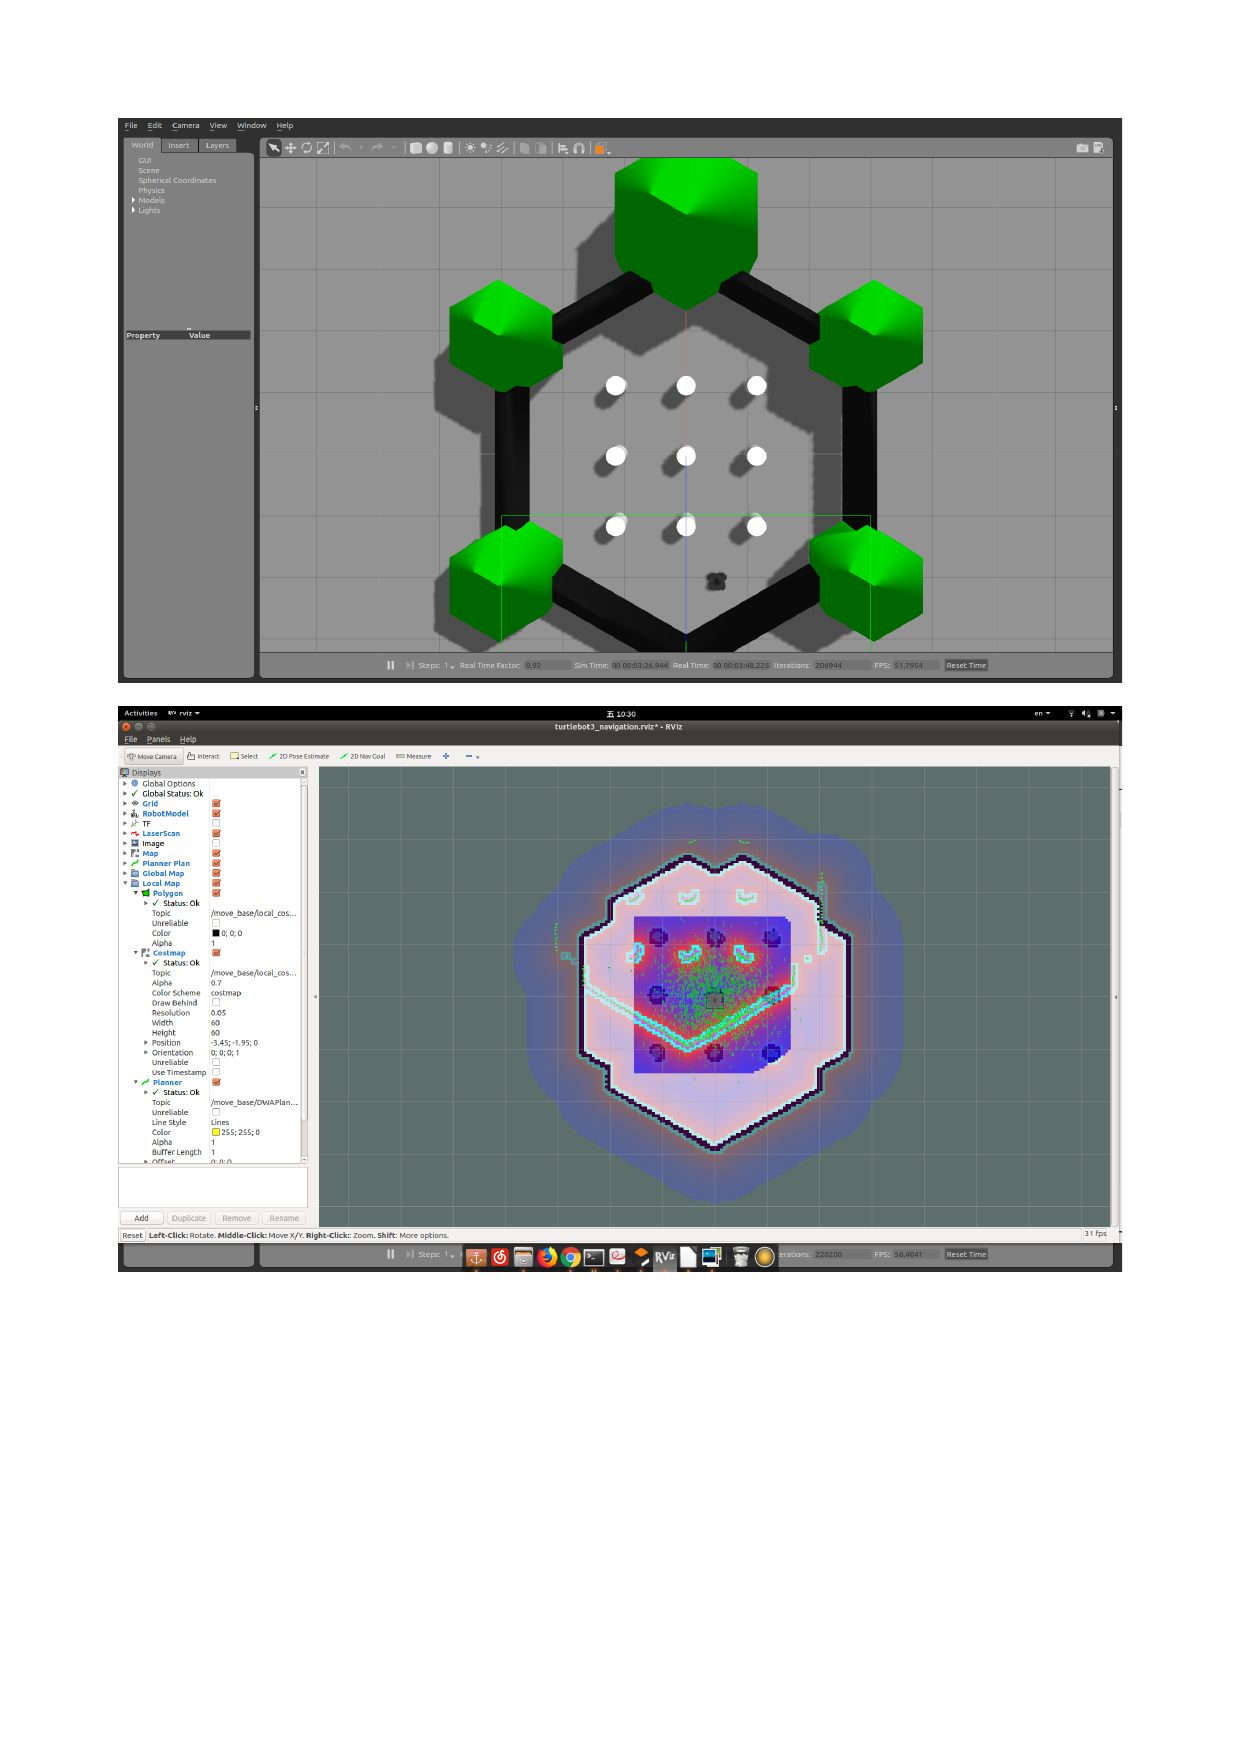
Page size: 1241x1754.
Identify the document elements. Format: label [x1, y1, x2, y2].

picture [118, 706, 1123, 1272]
picture [118, 118, 1123, 683]
